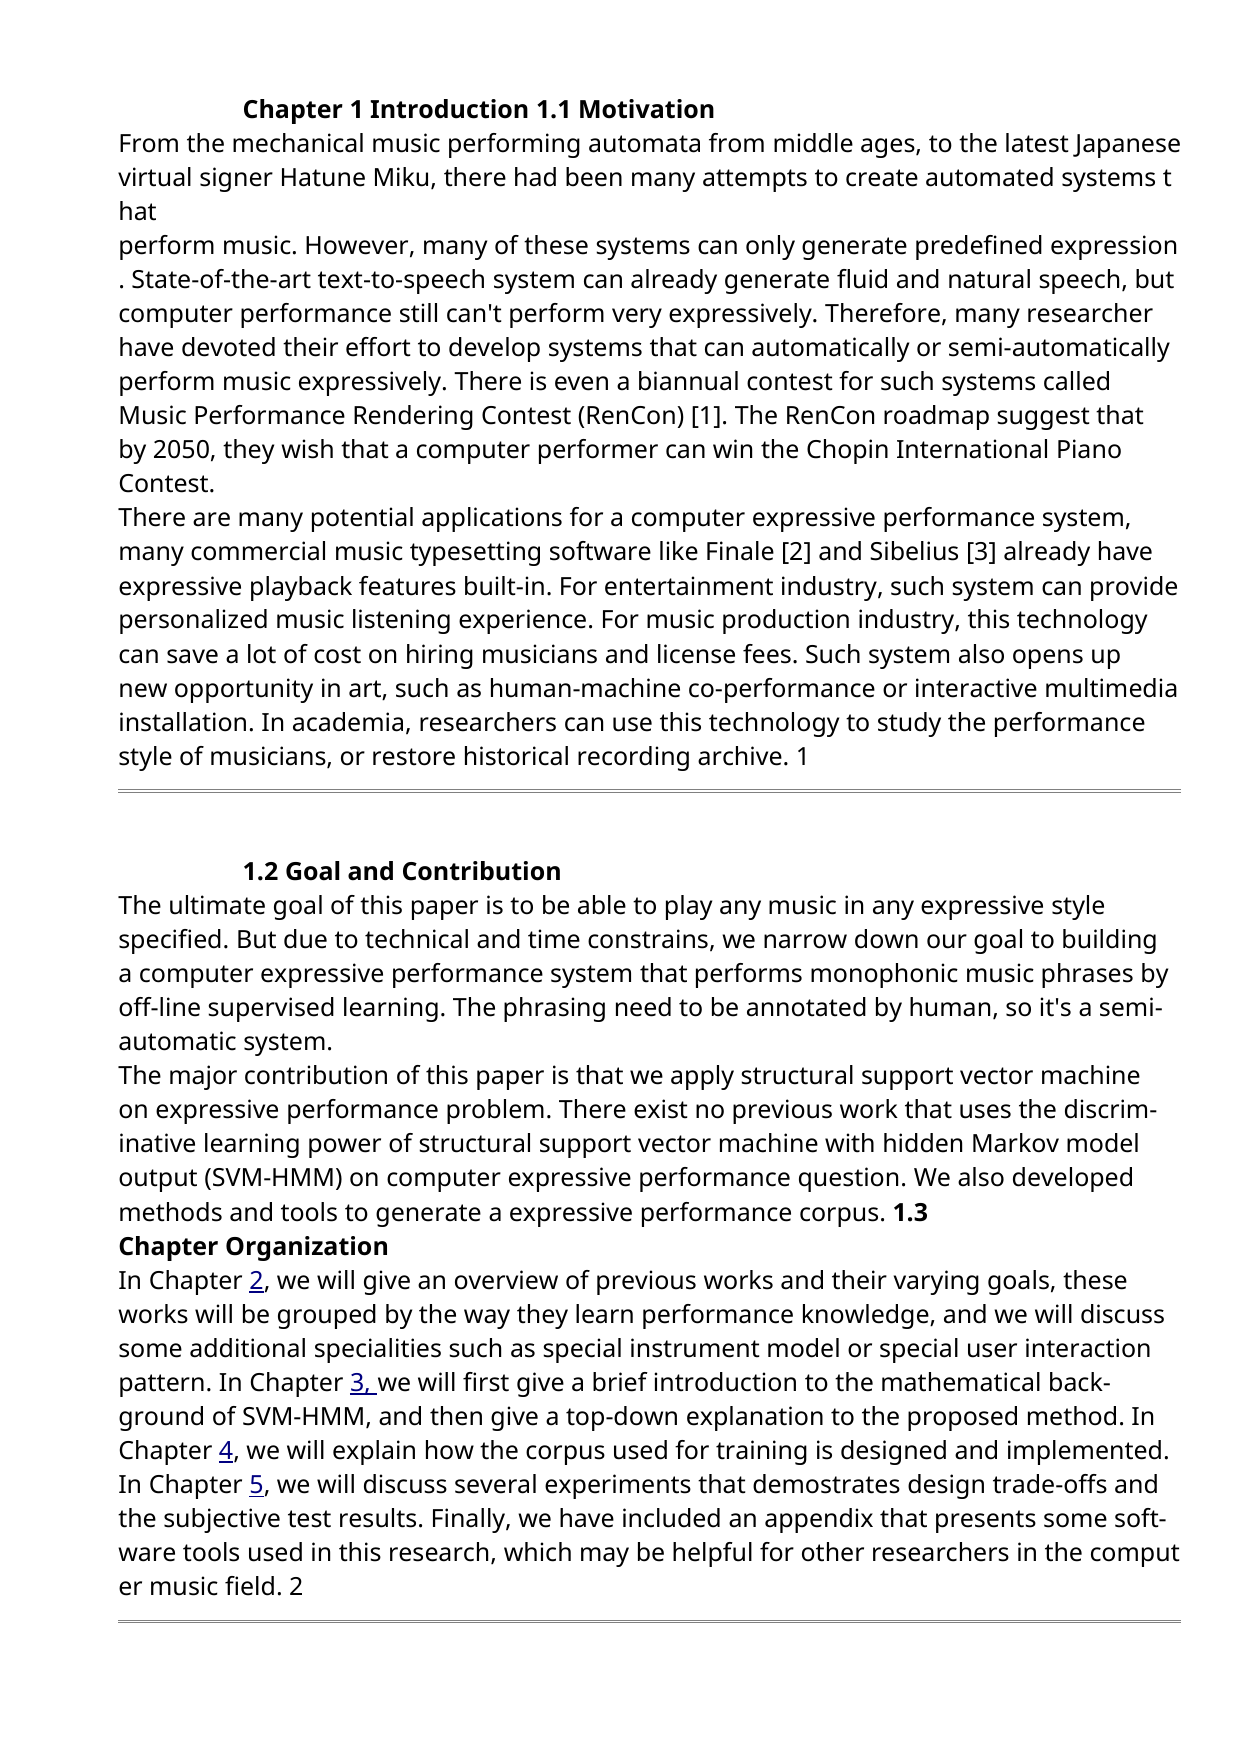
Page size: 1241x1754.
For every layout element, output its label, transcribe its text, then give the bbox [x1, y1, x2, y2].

text 1.2 Goal and Contribution The ultimate goal of this paper is to be able to play any music in any expressive style specified. But due to technical and time constrains, we narrow down our goal to building a computer expressive performance system that performs monophonic music phrases by off-line supervised learning. The phrasing need to be annotated by human, so it's a semi- automatic system. The major contribution of this paper is that we apply structural support vector machine on expressive performance problem. There exist no previous work that uses the discrim- inative learning power of structural support vector machine with hidden Markov model output (SVM-HMM) on computer expressive performance question. We also developed methods and tools to generate a expressive performance corpus. 1.3 Chapter Organization In Chapter 2, we will give an overview of previous works and their varying goals, these works will be grouped by the way they learn performance knowledge, and we will discuss some additional specialities such as special instrument model or special user interaction pattern. In Chapter 3, we will first give a brief introduction to the mathematical back- ground of SVM-HMM, and then give a top-down explanation to the proposed method. In Chapter 4, we will explain how the corpus used for training is designed and implemented. In Chapter 5, we will discuss several experiments that demostrates design trade-offs and the subjective test results. Finally, we have included an appendix that presents some soft- ware tools used in this research, which may be helpful for other researchers in the computer music field. 2 [118, 821, 1181, 1603]
text Chapter 1 Introduction 1.1 Motivation From the mechanical music performing automata from middle ages, to the latest Japanese virtual signer Hatune Miku, there had been many attempts to create automated systems that perform music. However, many of these systems can only generate predefined expression. State-of-the-art text-to-speech system can already generate fluid and natural speech, but computer performance still can't perform very expressively. Therefore, many researcher have devoted their effort to develop systems that can automatically or semi-automatically perform music expressively. There is even a biannual contest for such systems called Music Performance Rendering Contest (RenCon) [1]. The RenCon roadmap suggest that by 2050, they wish that a computer performer can win the Chopin International Piano Contest. There are many potential applications for a computer expressive performance system, many commercial music typesetting software like Finale [2] and Sibelius [3] already have expressive playback features built-in. For entertainment industry, such system can provide personalized music listening experience. For music production industry, this technology can save a lot of cost on hiring musicians and license fees. Such system also opens up new opportunity in art, such as human-machine co-performance or interactive multimedia installation. In academia, researchers can use this technology to study the performance style of musicians, or restore historical recording archive. 1 [118, 59, 1181, 772]
